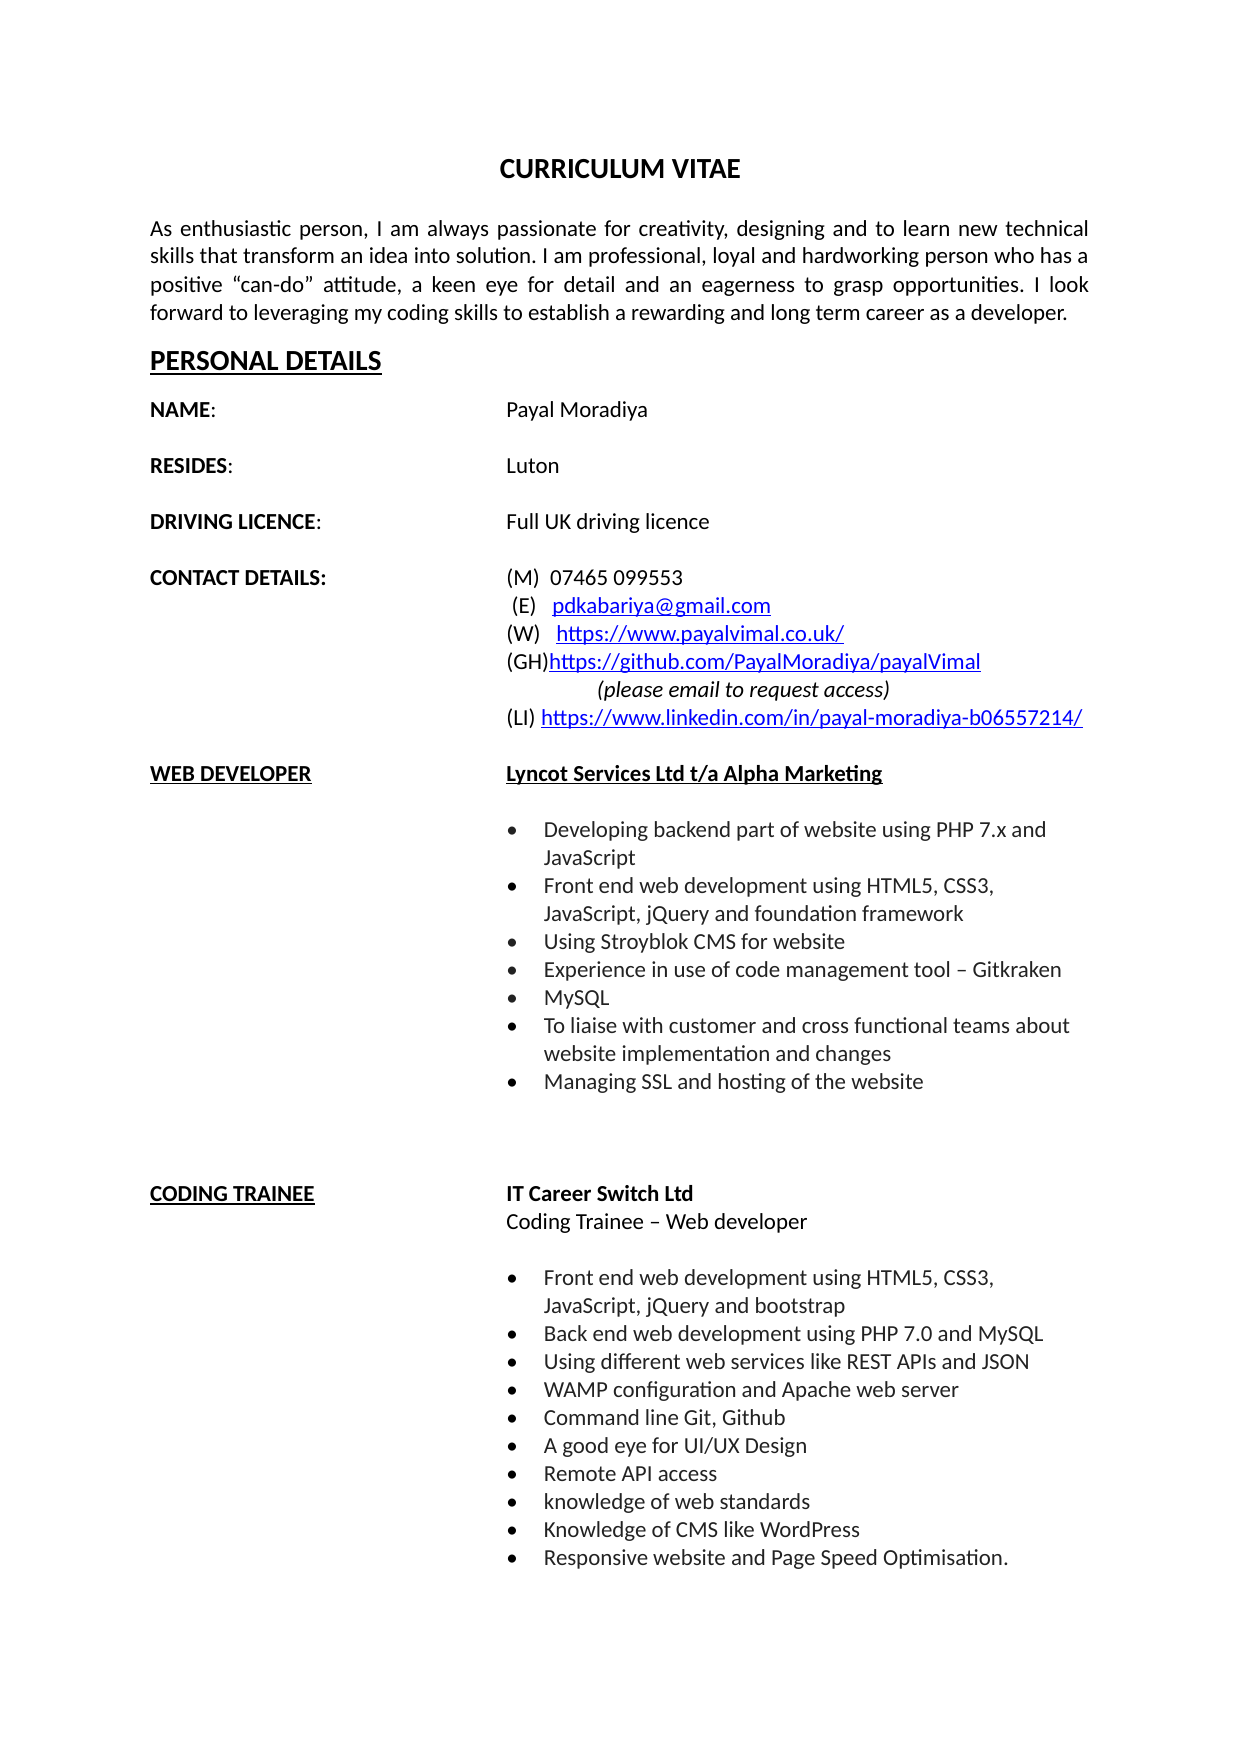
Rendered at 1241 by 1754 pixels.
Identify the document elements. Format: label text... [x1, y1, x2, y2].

list Remote API access [506, 1459, 1090, 1487]
text Coding Trainee – Web developer [150, 1207, 1090, 1263]
text RESIDES: Luton [150, 451, 1090, 479]
text As enthusiastic person, I am always passionate for creativity, designing and to learn new technical skills that transform an idea into solution. I am professional, loyal and hardworking person who has a positive “can-do” attitude, a keen eye for detail and an eagerness to grasp opportunities. I look forward to leveraging my coding skills to establish a rewarding and long term career as a developer. [150, 214, 1090, 326]
list To liaise with customer and cross functional teams about website implementation and changes [506, 1011, 1090, 1067]
list Back end web development using PHP 7.0 and MySQL [506, 1319, 1090, 1347]
text (GH)https://github.com/PayalMoradiya/payalVimal (please email to request access) [431, 647, 1090, 703]
list Using different web services like REST APIs and JSON [506, 1347, 1090, 1375]
list Front end web development using HTML5, CSS3, JavaScript, jQuery and foundation framework [506, 871, 1090, 927]
list Developing backend part of website using PHP 7.x and JavaScript [506, 815, 1090, 871]
list Using Stroyblok CMS for website [506, 927, 1090, 955]
text CURRICULUM VITAE [150, 150, 1090, 186]
list A good eye for UI/UX Design [506, 1431, 1090, 1459]
list Experience in use of code management tool – Gitkraken [506, 955, 1090, 983]
text WEB DEVELOPER Lyncot Services Ltd t/a Alpha Marketing [150, 759, 1090, 815]
text NAME: Payal Moradiya [150, 395, 1090, 423]
list Front end web development using HTML5, CSS3, JavaScript, jQuery and bootstrap [506, 1263, 1090, 1319]
list MySQL [506, 983, 1090, 1011]
text CODING TRAINEE IT Career Switch Ltd [150, 1179, 1090, 1207]
list Knowledge of CMS like WordPress [506, 1516, 1090, 1543]
text (E) pdkabariya@gmail.com [150, 591, 1090, 619]
text (LI) https://www.linkedin.com/in/payal-moradiya-b06557214/ [150, 703, 1090, 731]
list knowledge of web standards [506, 1487, 1090, 1516]
list Responsive website and Page Speed Optimisation. [506, 1543, 1090, 1572]
list Command line Git, Github [506, 1403, 1090, 1431]
list Managing SSL and hosting of the website [506, 1067, 1090, 1095]
text DRIVING LICENCE: Full UK driving licence [150, 507, 1090, 535]
text CONTACT DETAILS: (M) 07465 099553 [150, 563, 1090, 591]
list WAMP configuration and Apache web server [506, 1375, 1090, 1403]
text (W) https://www.payalvimal.co.uk/ [431, 619, 1090, 647]
text PERSONAL DETAILS [150, 342, 1090, 378]
